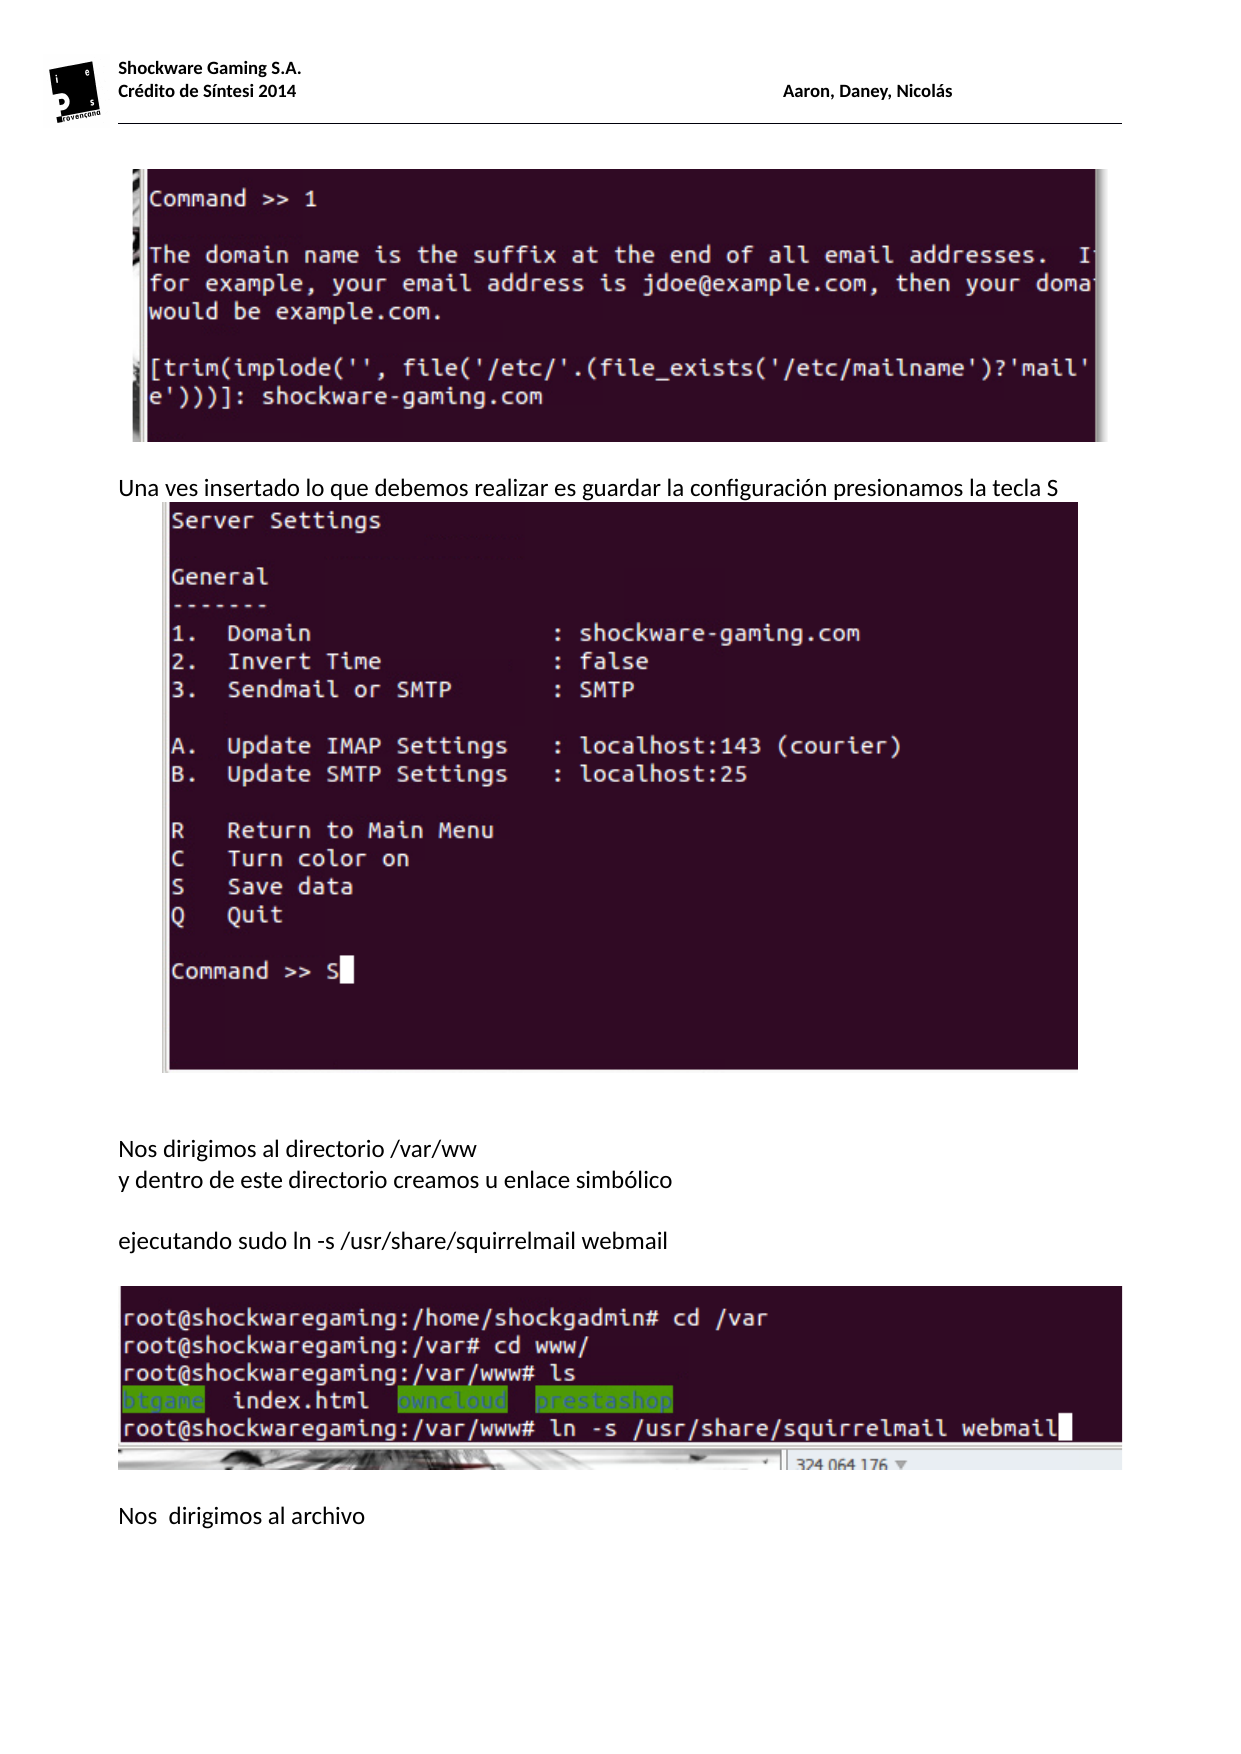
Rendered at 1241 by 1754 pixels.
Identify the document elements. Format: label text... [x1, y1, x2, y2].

text Nos dirigimos al directorio /var/ww [118, 1134, 1122, 1164]
text Una ves insertado lo que debemos realizar es guardar la configuración presionamos la tecla S [118, 472, 1122, 502]
picture [132, 169, 1108, 442]
picture [118, 1286, 1123, 1470]
text y dentro de este directorio creamos u enlace simbólico [118, 1164, 1122, 1195]
picture [162, 502, 1078, 1073]
text Nos dirigimos al archivo [118, 1500, 1122, 1531]
text ejecutando sudo ln -s /usr/share/squirrelmail webmail [118, 1225, 1122, 1256]
picture [43, 54, 110, 128]
